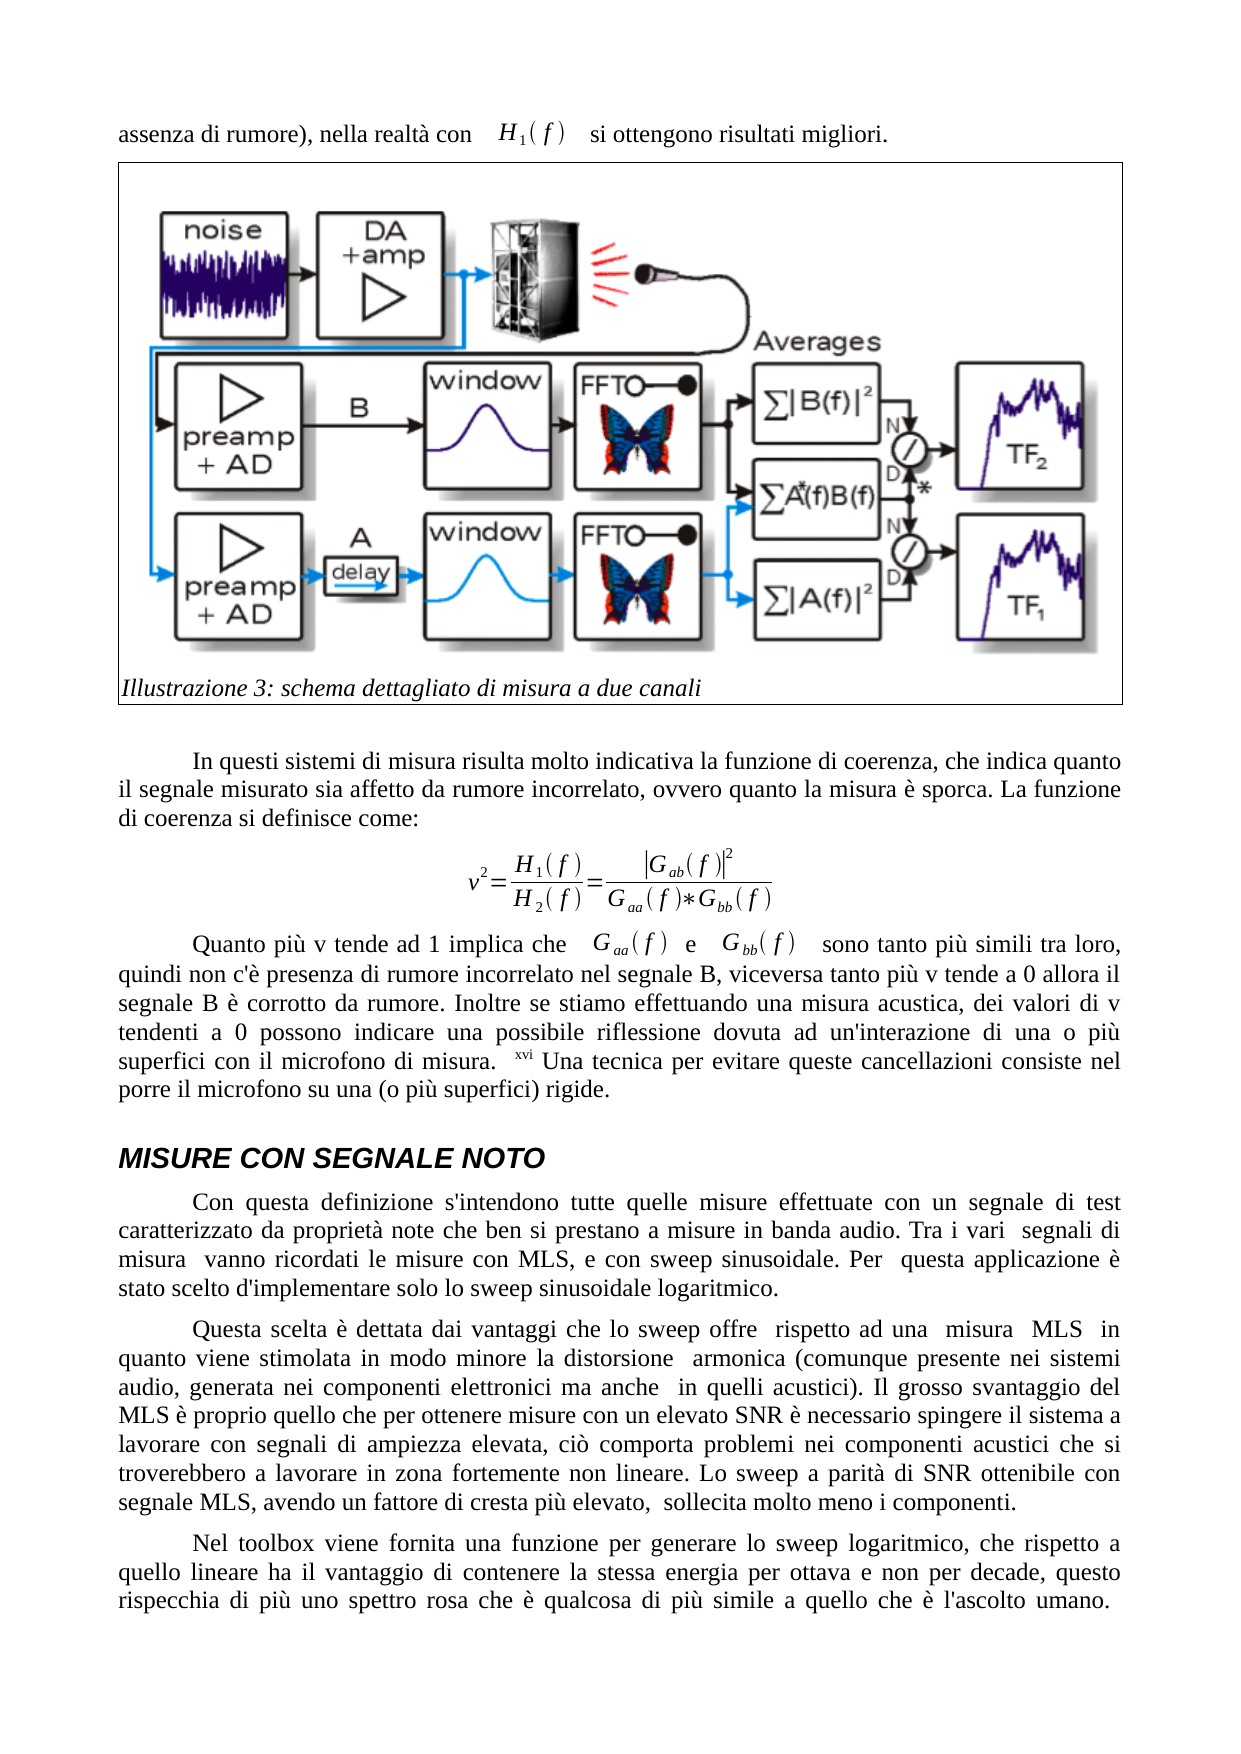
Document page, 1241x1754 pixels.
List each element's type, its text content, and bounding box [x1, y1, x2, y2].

text Con questa definizione s'intendono tutte quelle misure effettuate con un segnale di test caratterizzato da proprietà note che ben si prestano a misure in banda audio. Tra i vari segnali di misura vanno ricordati le misure con MLS, e con sweep sinusoidale. Per questa applicazione è stato scelto d'implementare solo lo sweep sinusoidale logaritmico. [118, 1187, 1122, 1302]
subtitle MISURE CON SEGNALE NOTO [118, 1141, 1122, 1174]
text Nel toolbox viene fornita una funzione per generare lo sweep logaritmico, che rispetto a quello lineare ha il vantaggio di contenere la stessa energia per ottava e non per decade, questo rispecchia di più uno spettro rosa che è qualcosa di più simile a quello che è l'ascolto umano. [118, 1528, 1122, 1614]
text Quanto più v tende ad 1 implica che e sono tanto più simili tra loro, quindi non c'è presenza di rumore incorrelato nel segnale B, viceversa tanto più v tende a 0 allora il segnale B è corrotto da rumore. Inoltre se stiamo effettuando una misura acustica, dei valori di v tendenti a 0 possono indicare una possibile riflessione dovuta ad un'interazione di una o più superfici con il microfono di misura. Una tecnica per evitare queste cancellazioni consiste nel porre il microfono su una (o più superfici) rigide. [118, 928, 1122, 1103]
text Questa scelta è dettata dai vantaggi che lo sweep offre rispetto ad una misura MLS in quanto viene stimolata in modo minore la distorsione armonica (comunque presente nei sistemi audio, generata nei componenti elettronici ma anche in quelli acustici). Il grosso svantaggio del MLS è proprio quello che per ottenere misure con un elevato SNR è necessario spingere il sistema a lavorare con segnali di ampiezza elevata, ciò comporta problemi nei componenti acustici che si troverebbero a lavorare in zona fortemente non lineare. Lo sweep a parità di SNR ottenibile con segnale MLS, avendo un fattore di cresta più elevato, sollecita molto meno i componenti. [118, 1314, 1122, 1516]
text Illustrazione 3: schema dettagliato di misura a due canali [121, 673, 1119, 702]
text Dove è l'autocorrelazione di A, è l'autocorrelazione di B e è la cross-correlazione tra A e B. I due segnali e sono teoricamente uguali (in assenza di rumore), nella realtà con si ottengono risultati migliori. [118, 118, 1122, 149]
picture [121, 177, 1120, 673]
text In questi sistemi di misura risulta molto indicativa la funzione di coerenza, che indica quanto il segnale misurato sia affetto da rumore incorrelato, ovvero quanto la misura è sporca. La funzione di coerenza si definisce come: [118, 746, 1122, 832]
